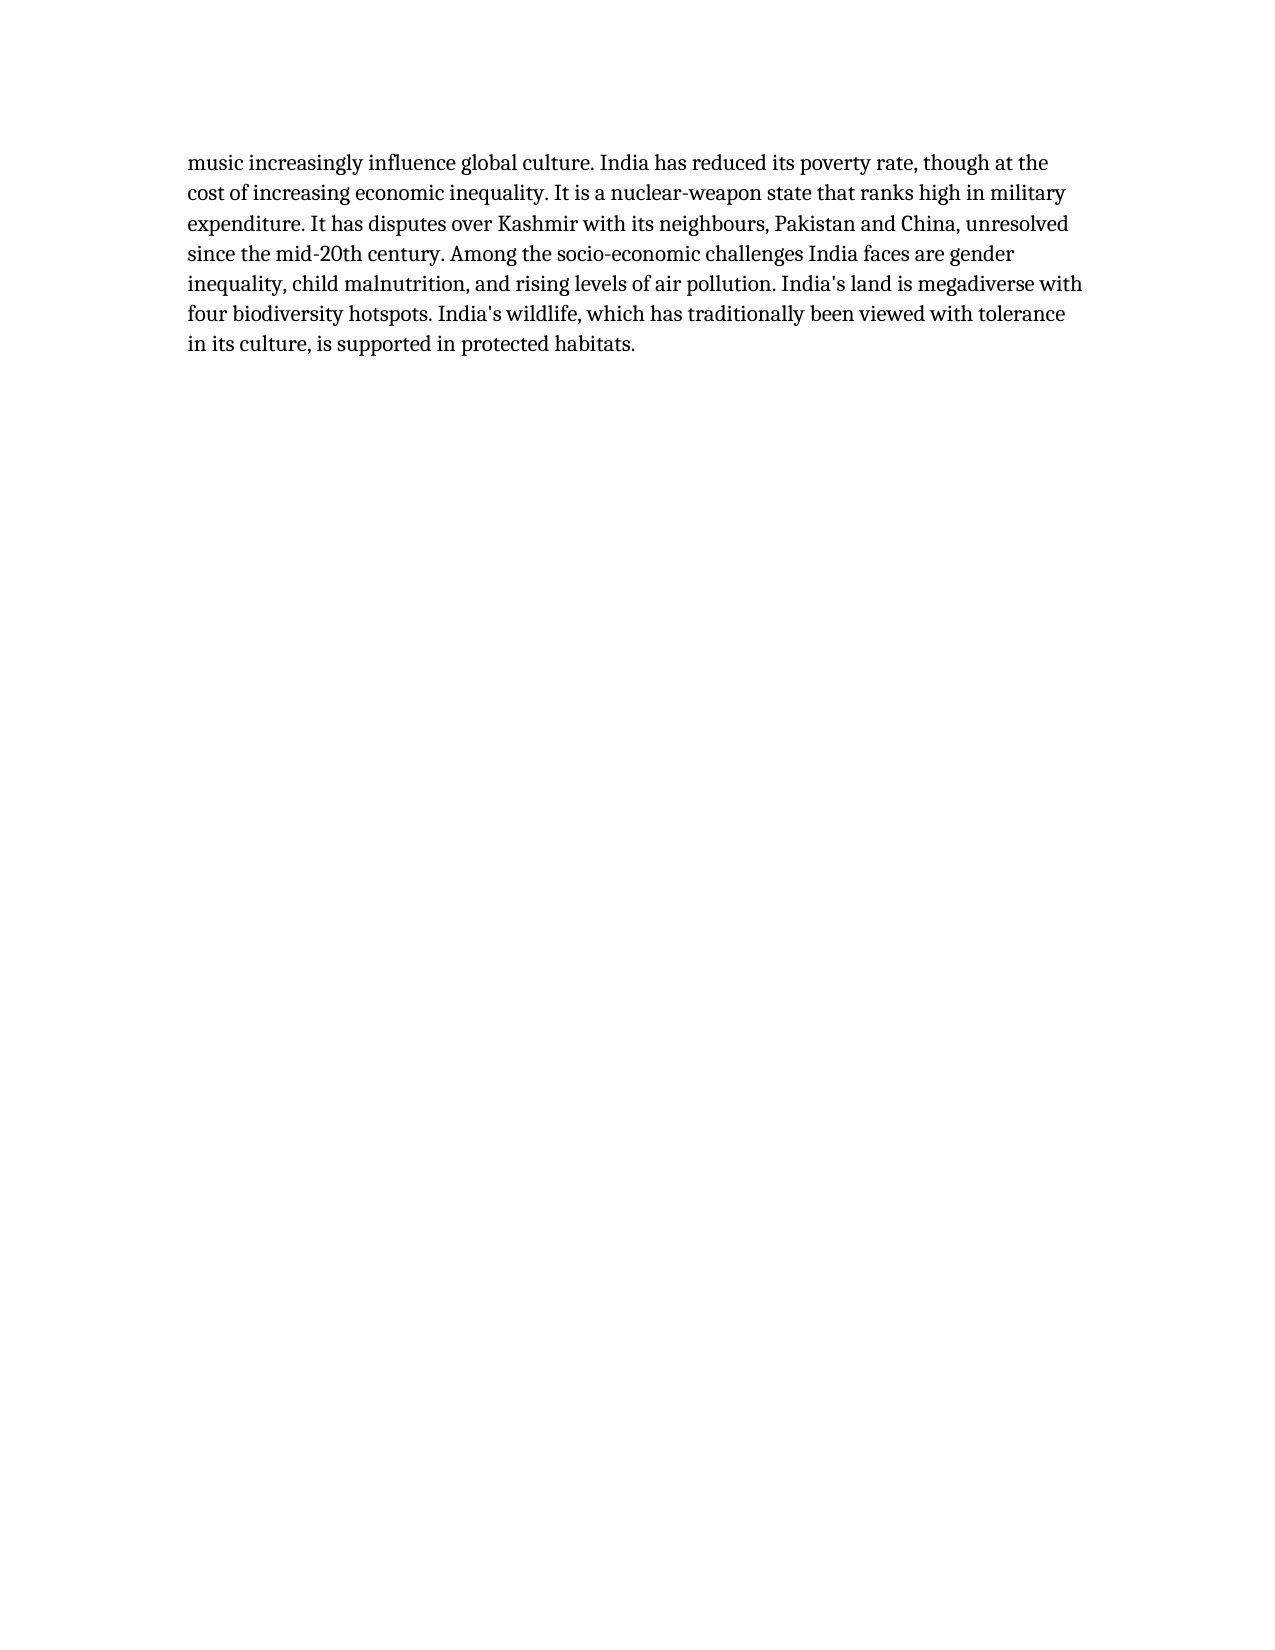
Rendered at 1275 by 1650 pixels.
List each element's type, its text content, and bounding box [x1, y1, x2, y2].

text music increasingly influence global culture. India has reduced its poverty rate, though at the cost of increasing economic inequality. It is a nuclear-weapon state that ranks high in military expenditure. It has disputes over Kashmir with its neighbours, Pakistan and China, unresolved since the mid-20th century. Among the socio-economic challenges India faces are gender inequality, child malnutrition, and rising levels of air pollution. India's land is megadiverse with four biodiversity hotspots. India's wildlife, which has traditionally been viewed with tolerance in its culture, is supported in protected habitats. [187, 150, 1087, 358]
